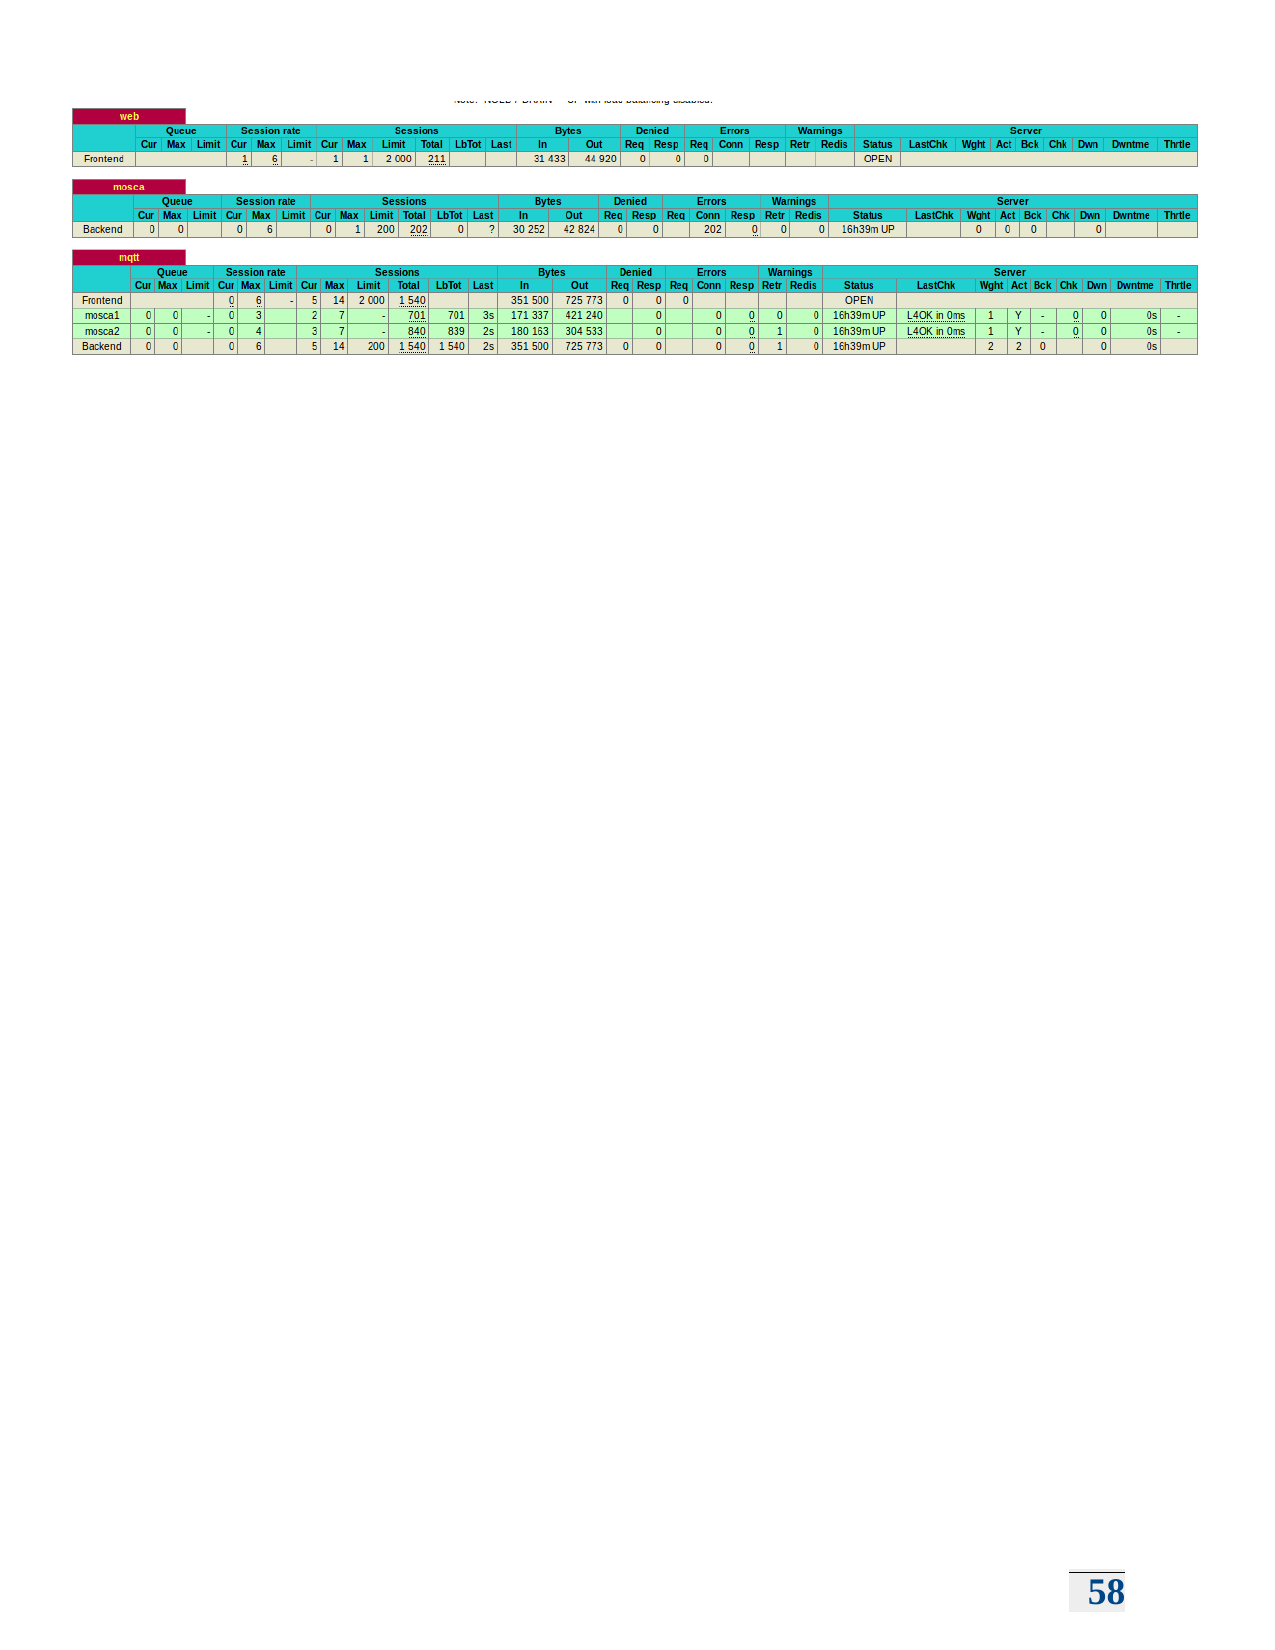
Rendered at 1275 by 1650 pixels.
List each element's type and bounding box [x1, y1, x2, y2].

picture [67, 101, 1204, 368]
